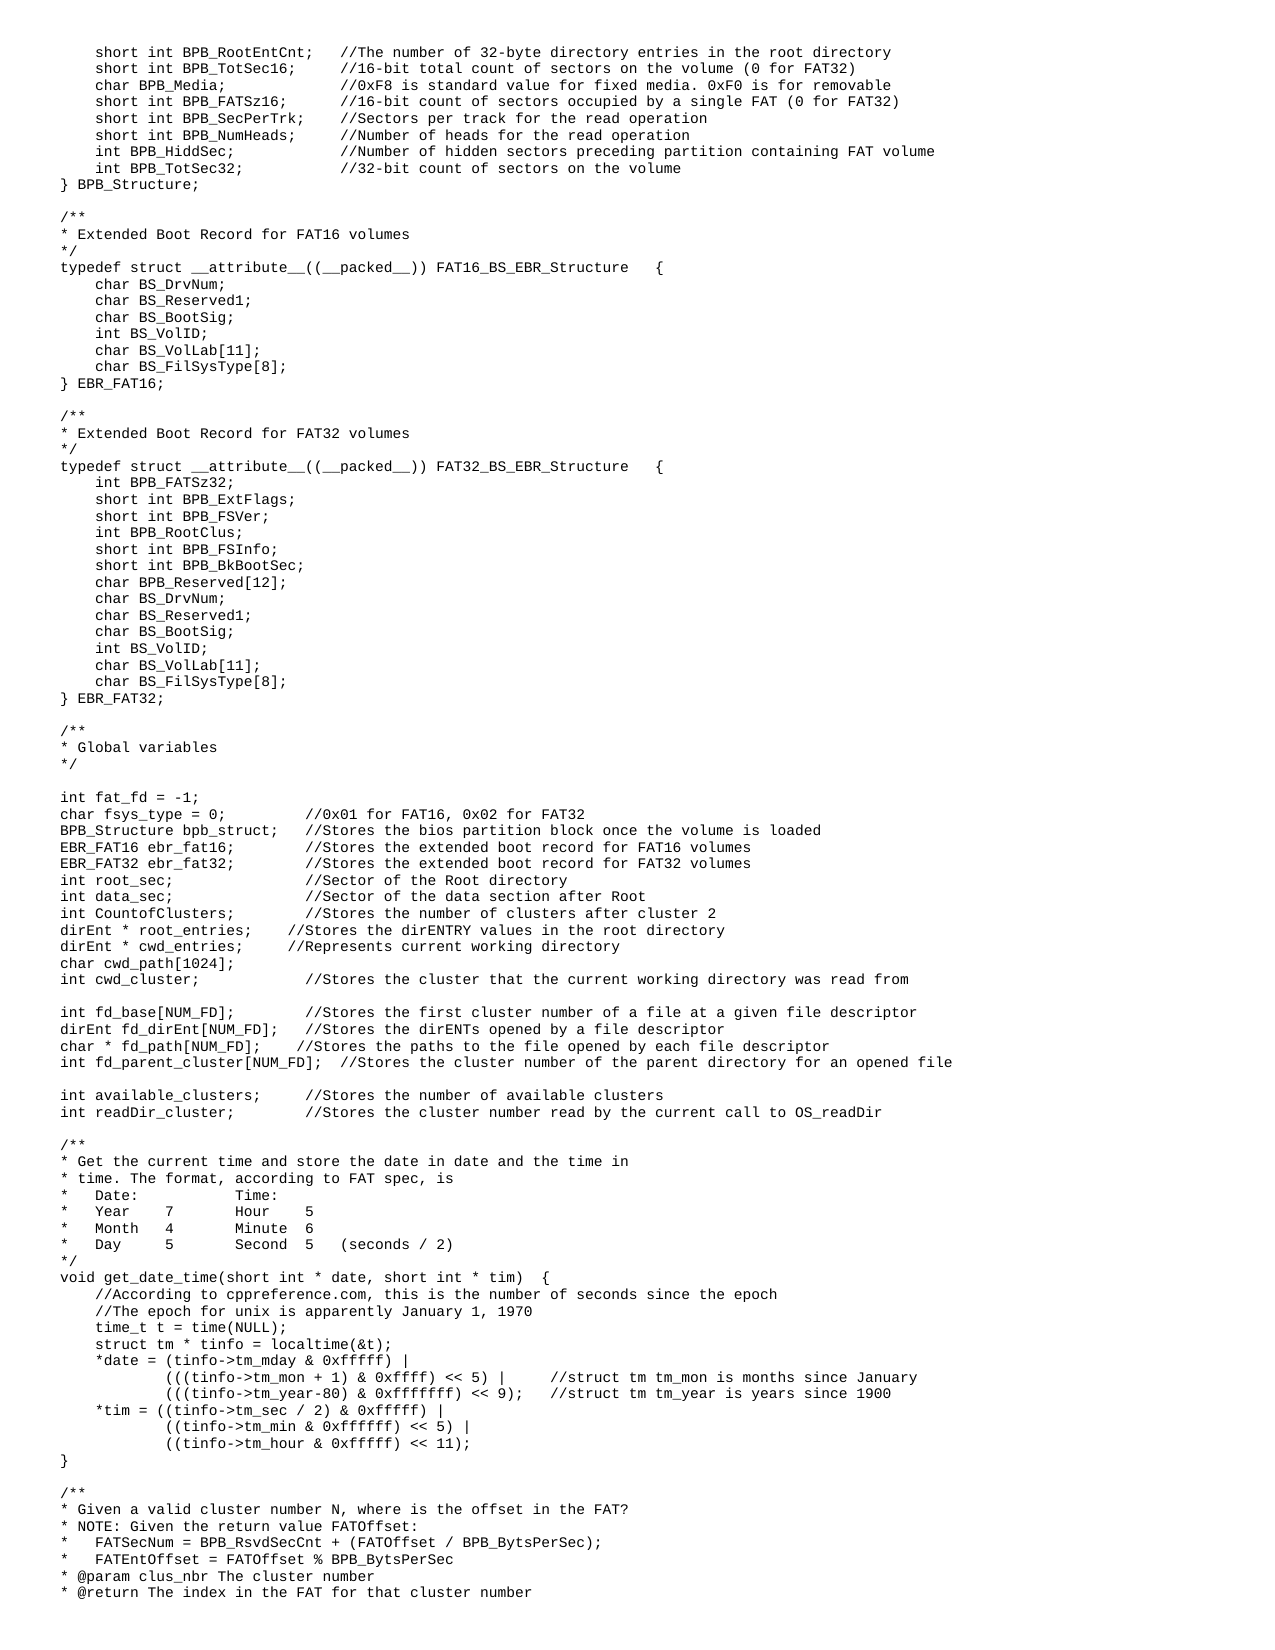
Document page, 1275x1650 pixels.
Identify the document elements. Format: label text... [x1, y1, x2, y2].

text short int BPB_FSInfo; [60, 542, 1215, 558]
text char BS_Reserved1; [60, 608, 1215, 625]
text dirEnt * cwd_entries; //Represents current working directory [60, 939, 1215, 956]
text } BPB_Structure; [60, 177, 1215, 194]
text * Get the current time and store the date in date and the time in [60, 1155, 1215, 1171]
text char fsys_type = 0; //0x01 for FAT16, 0x02 for FAT32 [60, 807, 1215, 823]
text BPB_Structure bpb_struct; //Stores the bios partition block once the volume is loaded [60, 823, 1215, 840]
text int BS_VolID; [60, 327, 1215, 343]
text */ [60, 244, 1215, 260]
text int BPB_HiddSec; //Number of hidden sectors preceding partition containing FAT volume [60, 144, 1215, 161]
text short int BPB_RootEntCnt; //The number of 32-byte directory entries in the root directory [60, 45, 1215, 62]
text char BPB_Media; //0xF8 is standard value for fixed media. 0xF0 is for removable [60, 78, 1215, 95]
text */ [60, 757, 1215, 774]
text (((tinfo->tm_year-80) & 0xfffffff) << 9); //struct tm tm_year is years since 1900 [60, 1387, 1215, 1403]
text EBR_FAT16 ebr_fat16; //Stores the extended boot record for FAT16 volumes [60, 840, 1215, 857]
text /** [60, 211, 1215, 227]
text } [60, 1453, 1215, 1469]
text * Global variables [60, 741, 1215, 757]
text */ [60, 1254, 1215, 1271]
text * Given a valid cluster number N, where is the offset in the FAT? [60, 1502, 1215, 1519]
text char BS_BootSig; [60, 625, 1215, 641]
text * FATEntOffset = FATOffset % BPB_BytsPerSec [60, 1552, 1215, 1569]
text int BS_VolID; [60, 641, 1215, 658]
text short int BPB_SecPerTrk; //Sectors per track for the read operation [60, 111, 1215, 128]
text /** [60, 409, 1215, 426]
text } EBR_FAT16; [60, 376, 1215, 393]
text short int BPB_ExtFlags; [60, 492, 1215, 509]
text char BS_Reserved1; [60, 293, 1215, 310]
text /** [60, 1486, 1215, 1502]
text * FATSecNum = BPB_RsvdSecCnt + (FATOffset / BPB_BytsPerSec); [60, 1536, 1215, 1552]
text */ [60, 442, 1215, 459]
text *date = (tinfo->tm_mday & 0xfffff) | [60, 1353, 1215, 1370]
text //According to cppreference.com, this is the number of seconds since the epoch [60, 1287, 1215, 1304]
text int root_sec; //Sector of the Root directory [60, 873, 1215, 890]
text * Extended Boot Record for FAT16 volumes [60, 227, 1215, 244]
text * Month 4 Minute 6 [60, 1221, 1215, 1237]
text typedef struct __attribute__((__packed__)) FAT32_BS_EBR_Structure { [60, 459, 1215, 476]
text char BS_DrvNum; [60, 277, 1215, 293]
text char BS_BootSig; [60, 310, 1215, 327]
text short int BPB_NumHeads; //Number of heads for the read operation [60, 128, 1215, 144]
text * Day 5 Second 5 (seconds / 2) [60, 1237, 1215, 1254]
text //The epoch for unix is apparently January 1, 1970 [60, 1304, 1215, 1320]
text } EBR_FAT32; [60, 691, 1215, 707]
text short int BPB_BkBootSec; [60, 558, 1215, 575]
text short int BPB_FSVer; [60, 509, 1215, 525]
text int BPB_FATSz32; [60, 476, 1215, 492]
text char * fd_path[NUM_FD]; //Stores the paths to the file opened by each file descriptor [60, 1039, 1215, 1055]
text * Extended Boot Record for FAT32 volumes [60, 426, 1215, 442]
text time_t t = time(NULL); [60, 1320, 1215, 1337]
text (((tinfo->tm_mon + 1) & 0xffff) << 5) | //struct tm tm_mon is months since January [60, 1370, 1215, 1387]
text ((tinfo->tm_min & 0xffffff) << 5) | [60, 1420, 1215, 1436]
text /** [60, 724, 1215, 741]
text int BPB_TotSec32; //32-bit count of sectors on the volume [60, 161, 1215, 177]
text int available_clusters; //Stores the number of available clusters [60, 1088, 1215, 1105]
text struct tm * tinfo = localtime(&t); [60, 1337, 1215, 1353]
text * @param clus_nbr The cluster number [60, 1569, 1215, 1585]
text char BS_FilSysType[8]; [60, 674, 1215, 691]
text int BPB_RootClus; [60, 525, 1215, 542]
text int cwd_cluster; //Stores the cluster that the current working directory was read from [60, 972, 1215, 989]
text int CountofClusters; //Stores the number of clusters after cluster 2 [60, 906, 1215, 923]
text * @return The index in the FAT for that cluster number [60, 1585, 1215, 1602]
text typedef struct __attribute__((__packed__)) FAT16_BS_EBR_Structure { [60, 260, 1215, 277]
text char BS_DrvNum; [60, 592, 1215, 608]
text ((tinfo->tm_hour & 0xfffff) << 11); [60, 1436, 1215, 1453]
text * Year 7 Hour 5 [60, 1204, 1215, 1221]
text short int BPB_TotSec16; //16-bit total count of sectors on the volume (0 for FAT32) [60, 62, 1215, 78]
text int fd_parent_cluster[NUM_FD]; //Stores the cluster number of the parent directory for an opened file [60, 1055, 1215, 1072]
text int fd_base[NUM_FD]; //Stores the first cluster number of a file at a given file descriptor [60, 1006, 1215, 1022]
text char cwd_path[1024]; [60, 956, 1215, 972]
text int readDir_cluster; //Stores the cluster number read by the current call to OS_readDir [60, 1105, 1215, 1122]
text * time. The format, according to FAT spec, is [60, 1171, 1215, 1188]
text *tim = ((tinfo->tm_sec / 2) & 0xfffff) | [60, 1403, 1215, 1420]
text short int BPB_FATSz16; //16-bit count of sectors occupied by a single FAT (0 for FAT32) [60, 95, 1215, 111]
text int data_sec; //Sector of the data section after Root [60, 890, 1215, 906]
text char BS_FilSysType[8]; [60, 360, 1215, 376]
text * Date: Time: [60, 1188, 1215, 1204]
text char BPB_Reserved[12]; [60, 575, 1215, 592]
text void get_date_time(short int * date, short int * tim) { [60, 1271, 1215, 1287]
text char BS_VolLab[11]; [60, 343, 1215, 360]
text EBR_FAT32 ebr_fat32; //Stores the extended boot record for FAT32 volumes [60, 857, 1215, 873]
text dirEnt fd_dirEnt[NUM_FD]; //Stores the dirENTs opened by a file descriptor [60, 1022, 1215, 1039]
text /** [60, 1138, 1215, 1155]
text dirEnt * root_entries; //Stores the dirENTRY values in the root directory [60, 923, 1215, 939]
text * NOTE: Given the return value FATOffset: [60, 1519, 1215, 1536]
text char BS_VolLab[11]; [60, 658, 1215, 674]
text int fat_fd = -1; [60, 790, 1215, 807]
